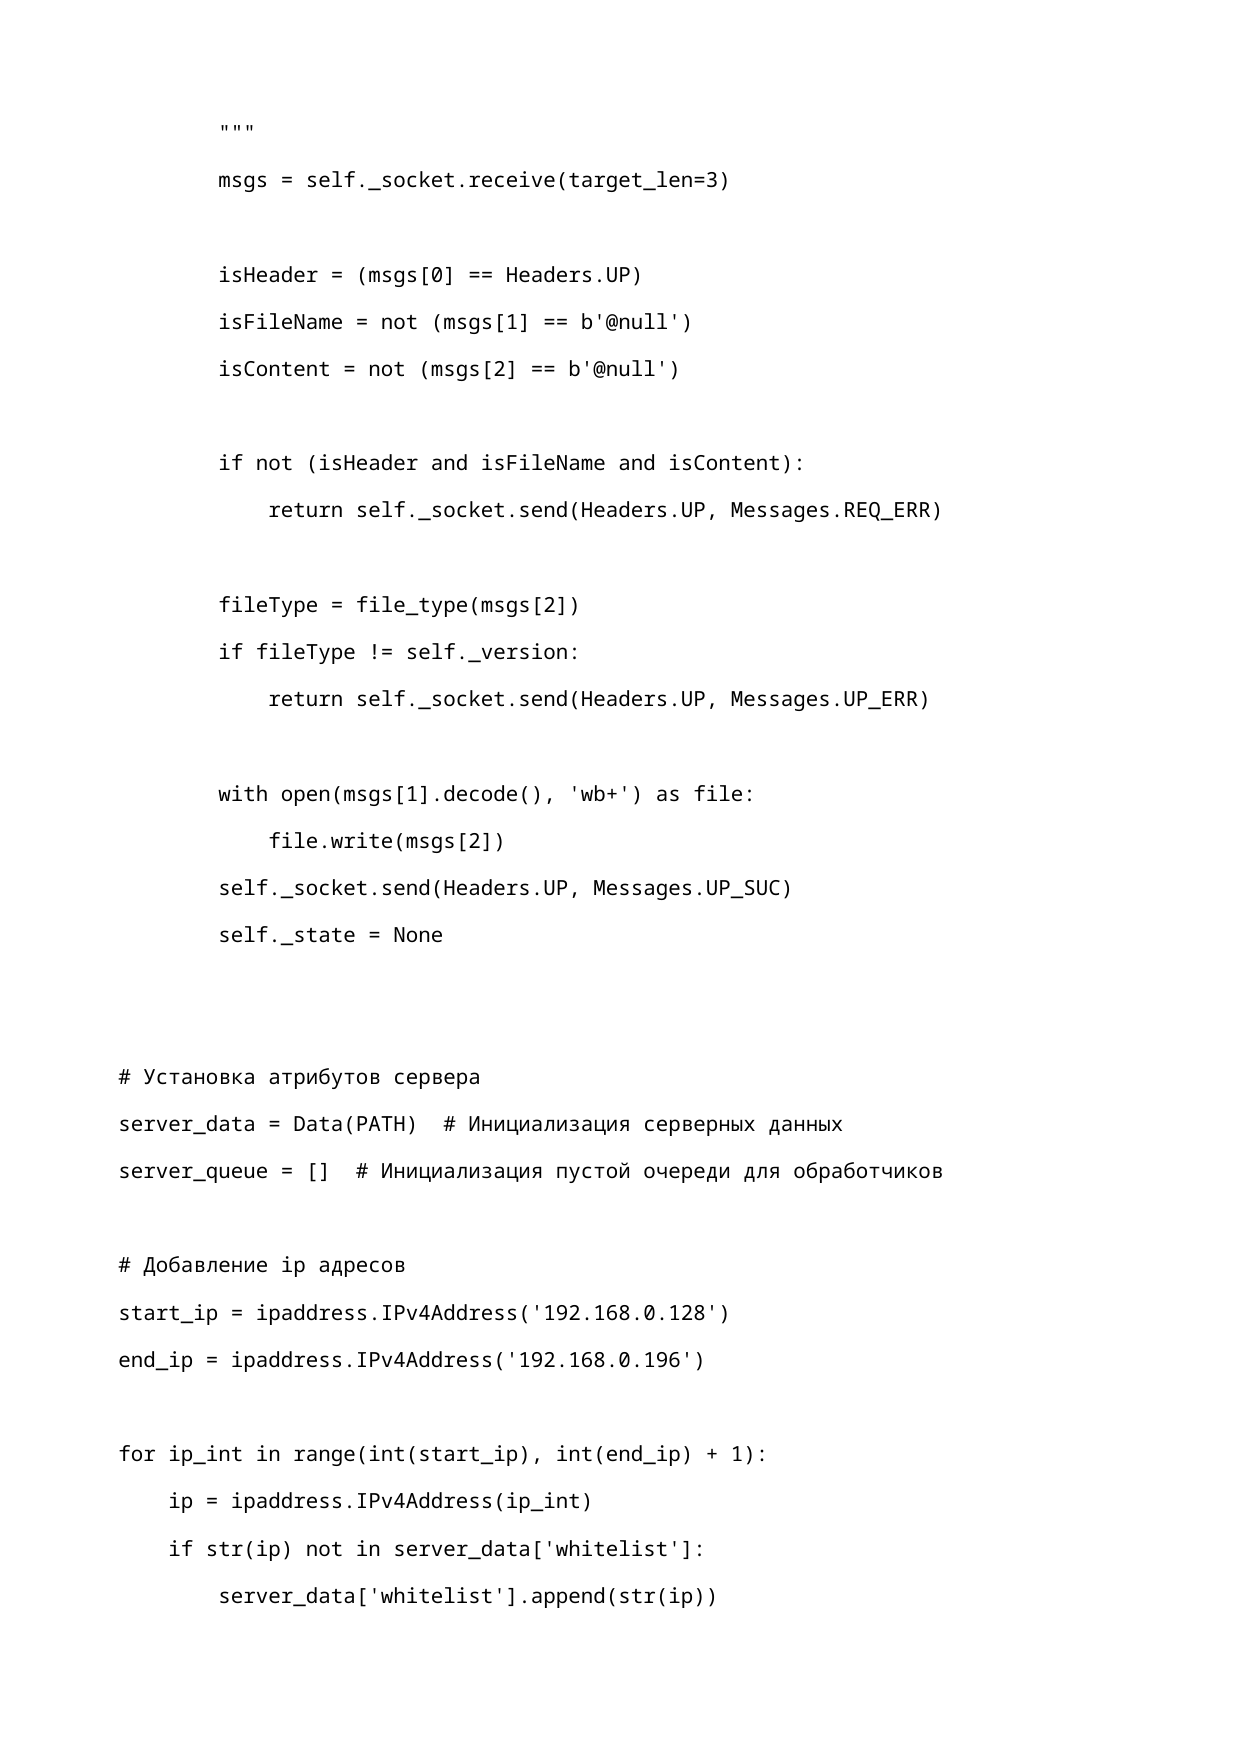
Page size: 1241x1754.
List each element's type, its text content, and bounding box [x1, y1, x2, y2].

text with open(msgs[1].decode(), 'wb+') as file: [118, 779, 1122, 807]
text return self._socket.send(Headers.UP, Messages.REQ_ERR) [118, 496, 1122, 524]
text # Добавление ip адресов [118, 1251, 1122, 1279]
text file.write(msgs[2]) [118, 826, 1122, 854]
text fileType = file_type(msgs[2]) [118, 590, 1122, 618]
text server_data = Data(PATH) # Инициализация серверных данных [118, 1109, 1122, 1137]
text """ [118, 118, 1122, 147]
text for ip_int in range(int(start_ip), int(end_ip) + 1): [118, 1439, 1122, 1468]
text if str(ip) not in server_data['whitelist']: [118, 1534, 1122, 1562]
text isHeader = (msgs[0] == Headers.UP) [118, 260, 1122, 288]
text isFileName = not (msgs[1] == b'@null') [118, 307, 1122, 335]
text if fileType != self._version: [118, 637, 1122, 666]
text server_data['whitelist'].append(str(ip)) [118, 1581, 1122, 1609]
text # Установка атрибутов сервера [118, 1062, 1122, 1090]
text isContent = not (msgs[2] == b'@null') [118, 354, 1122, 382]
text msgs = self._socket.receive(target_len=3) [118, 165, 1122, 194]
text self._socket.send(Headers.UP, Messages.UP_SUC) [118, 873, 1122, 902]
text ip = ipaddress.IPv4Address(ip_int) [118, 1487, 1122, 1515]
text end_ip = ipaddress.IPv4Address('192.168.0.196') [118, 1345, 1122, 1373]
text return self._socket.send(Headers.UP, Messages.UP_ERR) [118, 684, 1122, 713]
text start_ip = ipaddress.IPv4Address('192.168.0.128') [118, 1298, 1122, 1326]
text server_queue = [] # Инициализация пустой очереди для обработчиков [118, 1156, 1122, 1185]
text self._state = None [118, 920, 1122, 949]
text if not (isHeader and isFileName and isContent): [118, 448, 1122, 477]
